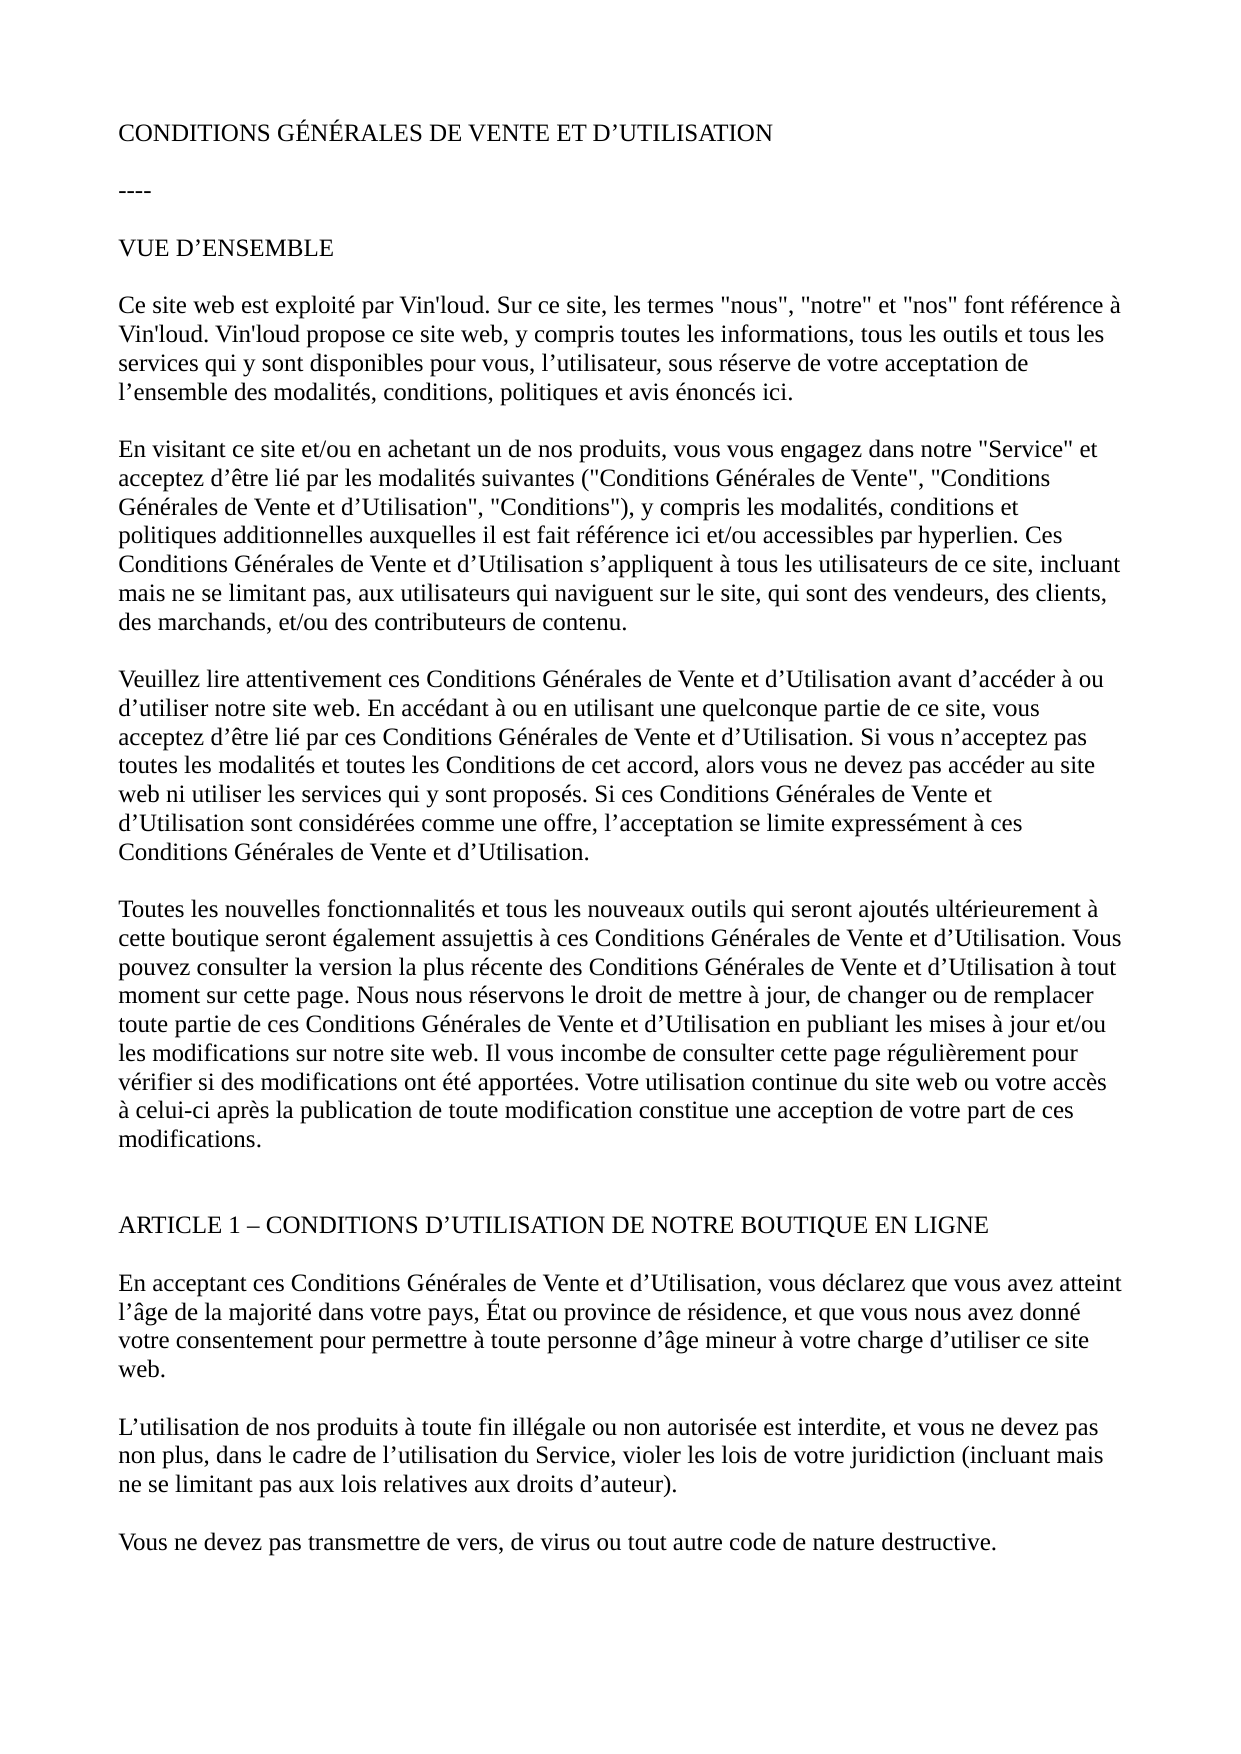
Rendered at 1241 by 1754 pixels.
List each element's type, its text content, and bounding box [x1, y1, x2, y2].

text L’utilisation de nos produits à toute fin illégale ou non autorisée est interdite, et vous ne devez pas non plus, dans le cadre de l’utilisation du Service, violer les lois de votre juridiction (incluant mais ne se limitant pas aux lois relatives aux droits d’auteur). [118, 1412, 1122, 1498]
text Ce site web est exploité par Vin'loud. Sur ce site, les termes "nous", "notre" et "nos" font référence à Vin'loud. Vin'loud propose ce site web, y compris toutes les informations, tous les outils et tous les services qui y sont disponibles pour vous, l’utilisateur, sous réserve de votre acceptation de l’ensemble des modalités, conditions, politiques et avis énoncés ici. [118, 291, 1122, 406]
text CONDITIONS GÉNÉRALES DE VENTE ET D’UTILISATION [118, 118, 1122, 147]
text En visitant ce site et/ou en achetant un de nos produits, vous vous engagez dans notre "Service" et acceptez d’être lié par les modalités suivantes ("Conditions Générales de Vente", "Conditions Générales de Vente et d’Utilisation", "Conditions"), y compris les modalités, conditions et politiques additionnelles auxquelles il est fait référence ici et/ou accessibles par hyperlien. Ces Conditions Générales de Vente et d’Utilisation s’appliquent à tous les utilisateurs de ce site, incluant mais ne se limitant pas, aux utilisateurs qui naviguent sur le site, qui sont des vendeurs, des clients, des marchands, et/ou des contributeurs de contenu. [118, 434, 1122, 636]
text ARTICLE 1 – CONDITIONS D’UTILISATION DE NOTRE BOUTIQUE EN LIGNE [118, 1211, 1122, 1239]
text Vous ne devez pas transmettre de vers, de virus ou tout autre code de nature destructive. [118, 1527, 1122, 1556]
text Toutes les nouvelles fonctionnalités et tous les nouveaux outils qui seront ajoutés ultérieurement à cette boutique seront également assujettis à ces Conditions Générales de Vente et d’Utilisation. Vous pouvez consulter la version la plus récente des Conditions Générales de Vente et d’Utilisation à tout moment sur cette page. Nous nous réservons le droit de mettre à jour, de changer ou de remplacer toute partie de ces Conditions Générales de Vente et d’Utilisation en publiant les mises à jour et/ou les modifications sur notre site web. Il vous incombe de consulter cette page régulièrement pour vérifier si des modifications ont été apportées. Votre utilisation continue du site web ou votre accès à celui-ci après la publication de toute modification constitue une acception de votre part de ces modifications. [118, 894, 1122, 1153]
text Veuillez lire attentivement ces Conditions Générales de Vente et d’Utilisation avant d’accéder à ou d’utiliser notre site web. En accédant à ou en utilisant une quelconque partie de ce site, vous acceptez d’être lié par ces Conditions Générales de Vente et d’Utilisation. Si vous n’acceptez pas toutes les modalités et toutes les Conditions de cet accord, alors vous ne devez pas accéder au site web ni utiliser les services qui y sont proposés. Si ces Conditions Générales de Vente et d’Utilisation sont considérées comme une offre, l’acceptation se limite expressément à ces Conditions Générales de Vente et d’Utilisation. [118, 664, 1122, 866]
text VUE D’ENSEMBLE [118, 233, 1122, 262]
text ---- [118, 176, 1122, 204]
text En acceptant ces Conditions Générales de Vente et d’Utilisation, vous déclarez que vous avez atteint l’âge de la majorité dans votre pays, État ou province de résidence, et que vous nous avez donné votre consentement pour permettre à toute personne d’âge mineur à votre charge d’utiliser ce site web. [118, 1268, 1122, 1383]
